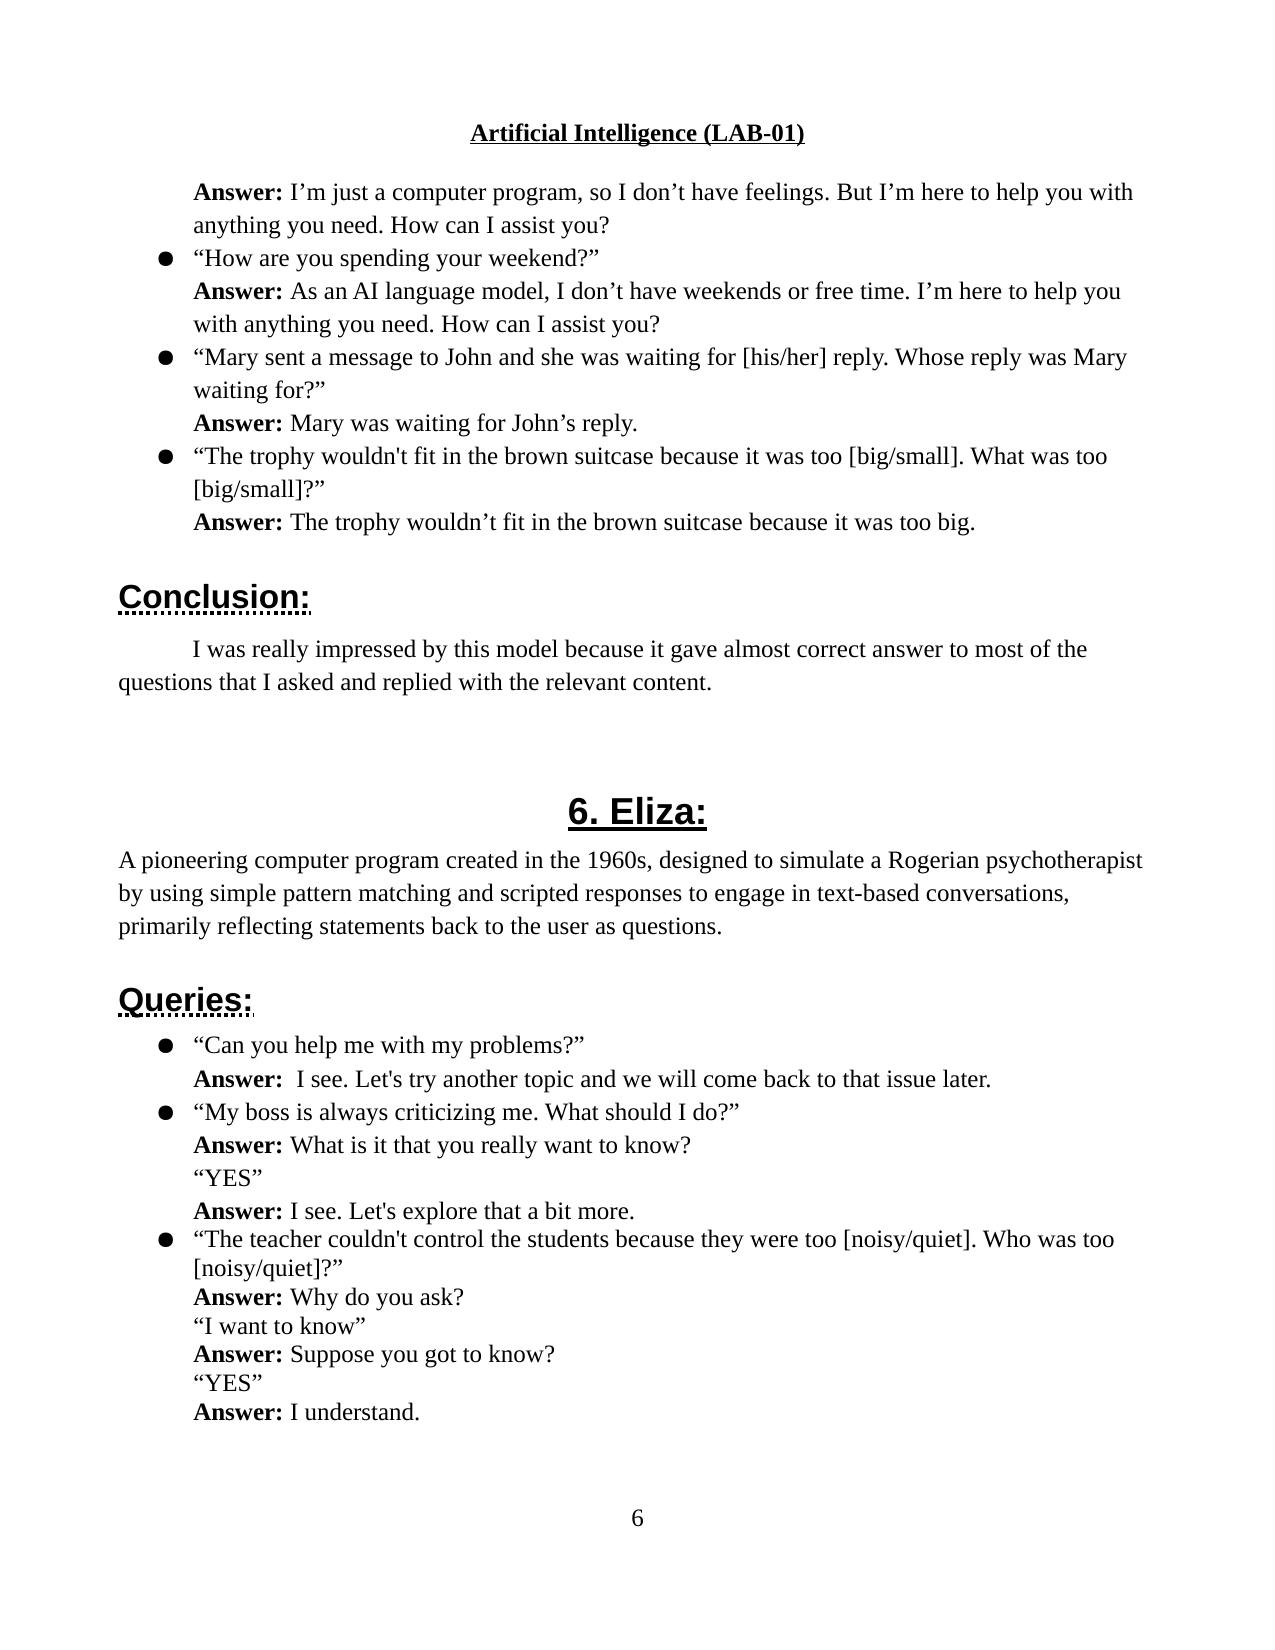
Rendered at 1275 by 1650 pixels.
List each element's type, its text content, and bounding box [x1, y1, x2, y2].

subtitle 6. Eliza: [118, 789, 1157, 833]
list “I want to know” [156, 1311, 1157, 1339]
list Answer: Why do you ask? [156, 1282, 1157, 1311]
list “The teacher couldn't control the students because they were too [noisy/quiet]. Who was too [noisy/quiet]?” [156, 1224, 1157, 1282]
subtitle Conclusion: [118, 578, 1157, 616]
list Answer: I see. Let's try another topic and we will come back to that issue later. [156, 1064, 1157, 1092]
list Answer: Suppose you got to know? [156, 1339, 1157, 1368]
subtitle Queries: [118, 980, 1157, 1018]
list “Mary sent a message to John and she was waiting for [his/her] reply. Whose reply was Mary waiting for?” [156, 342, 1157, 404]
list “Can you help me with my problems?” [156, 1031, 1157, 1059]
list Answer: As an AI language model, I don’t have weekends or free time. I’m here to help you with anything you need. How can I assist you? [156, 276, 1157, 338]
list “How are you spending your weekend?” [156, 243, 1157, 272]
text I was really impressed by this model because it gave almost correct answer to most of the questions that I asked and replied with the relevant content. [118, 634, 1157, 696]
list Answer: What is it that you really want to know? [156, 1130, 1157, 1158]
list Answer: The trophy wouldn’t fit in the brown suitcase because it was too big. [156, 507, 1157, 536]
text A pioneering computer program created in the 1960s, designed to simulate a Rogerian psychotherapist by using simple pattern matching and scripted responses to engage in text-based conversations, primarily reflecting statements back to the user as questions. [118, 845, 1157, 940]
list Answer: I’m just a computer program, so I don’t have feelings. But I’m here to help you with anything you need. How can I assist you? [156, 177, 1157, 239]
list Answer: Mary was waiting for John’s reply. [156, 408, 1157, 437]
list “My boss is always criticizing me. What should I do?” [156, 1097, 1157, 1125]
list “YES” [156, 1368, 1157, 1397]
list “YES” [156, 1163, 1157, 1191]
list Answer: I understand. [156, 1397, 1157, 1426]
list Answer: I see. Let's explore that a bit more. [156, 1196, 1157, 1224]
list “The trophy wouldn't fit in the brown suitcase because it was too [big/small]. What was too [big/small]?” [156, 441, 1157, 503]
